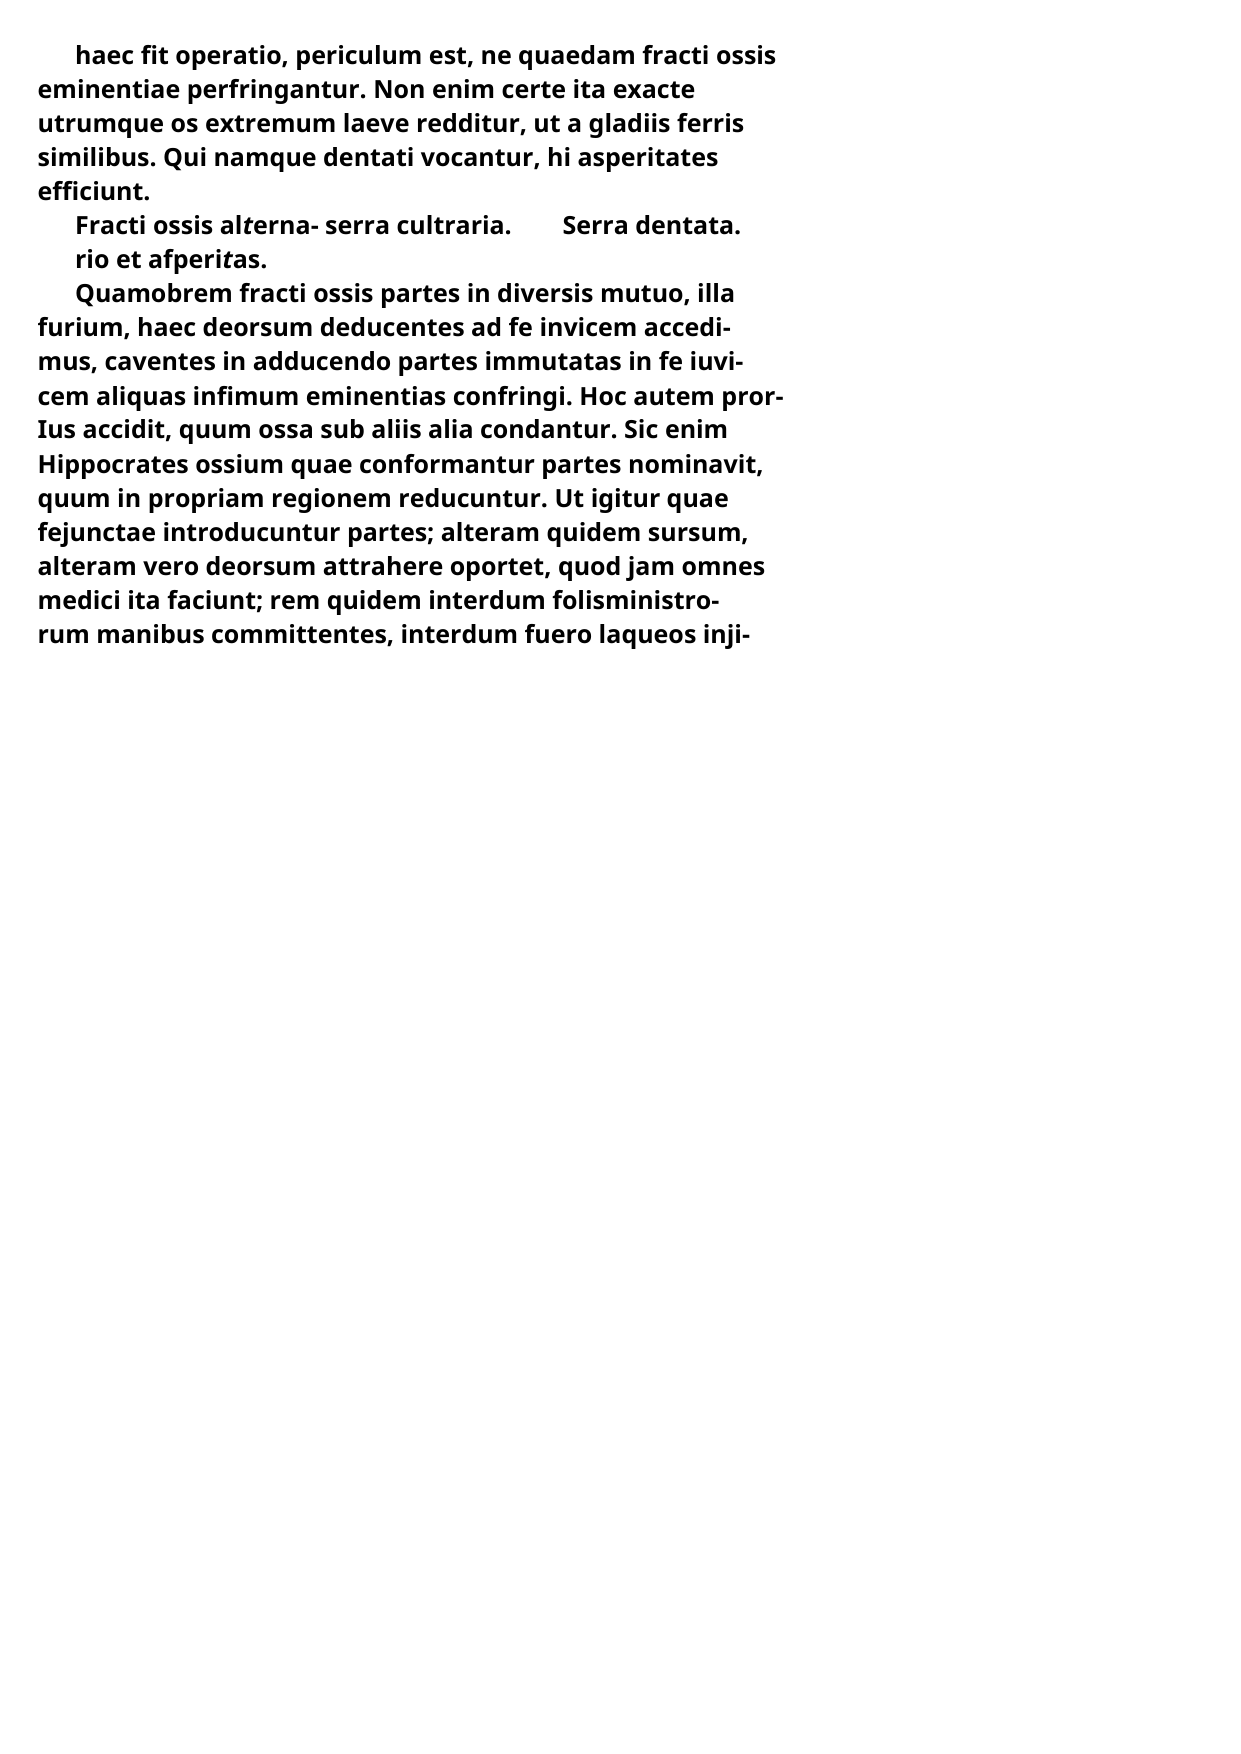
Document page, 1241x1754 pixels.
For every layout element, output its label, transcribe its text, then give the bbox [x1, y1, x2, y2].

text Fracti ossis alterna- serra cultraria. Serra dentata. [37, 208, 1203, 242]
text haec fit operatio, periculum est, ne quaedam fracti ossis eminentiae perfringantur. Non enim certe ita exacte utrumque os extremum laeve redditur, ut a gladiis ferris similibus. Qui namque dentati vocantur, hi asperitates efficiunt. [37, 37, 1203, 208]
text Quamobrem fracti ossis partes in diversis mutuo, illa furium, haec deorsum deducentes ad fe invicem accedi- mus, caventes in adducendo partes immutatas in fe iuvi- cem aliquas infimum eminentias confringi. Hoc autem pror- Ius accidit, quum ossa sub aliis alia condantur. Sic enim Hippocrates ossium quae conformantur partes nominavit, quum in propriam regionem reducuntur. Ut igitur quae fejunctae introducuntur partes; alteram quidem sursum, alteram vero deorsum attrahere oportet, quod jam omnes medici ita faciunt; rem quidem interdum folisministro- rum manibus committentes, interdum fuero laqueos inji- [37, 276, 1203, 651]
text rio et afperitas. [37, 242, 1203, 276]
